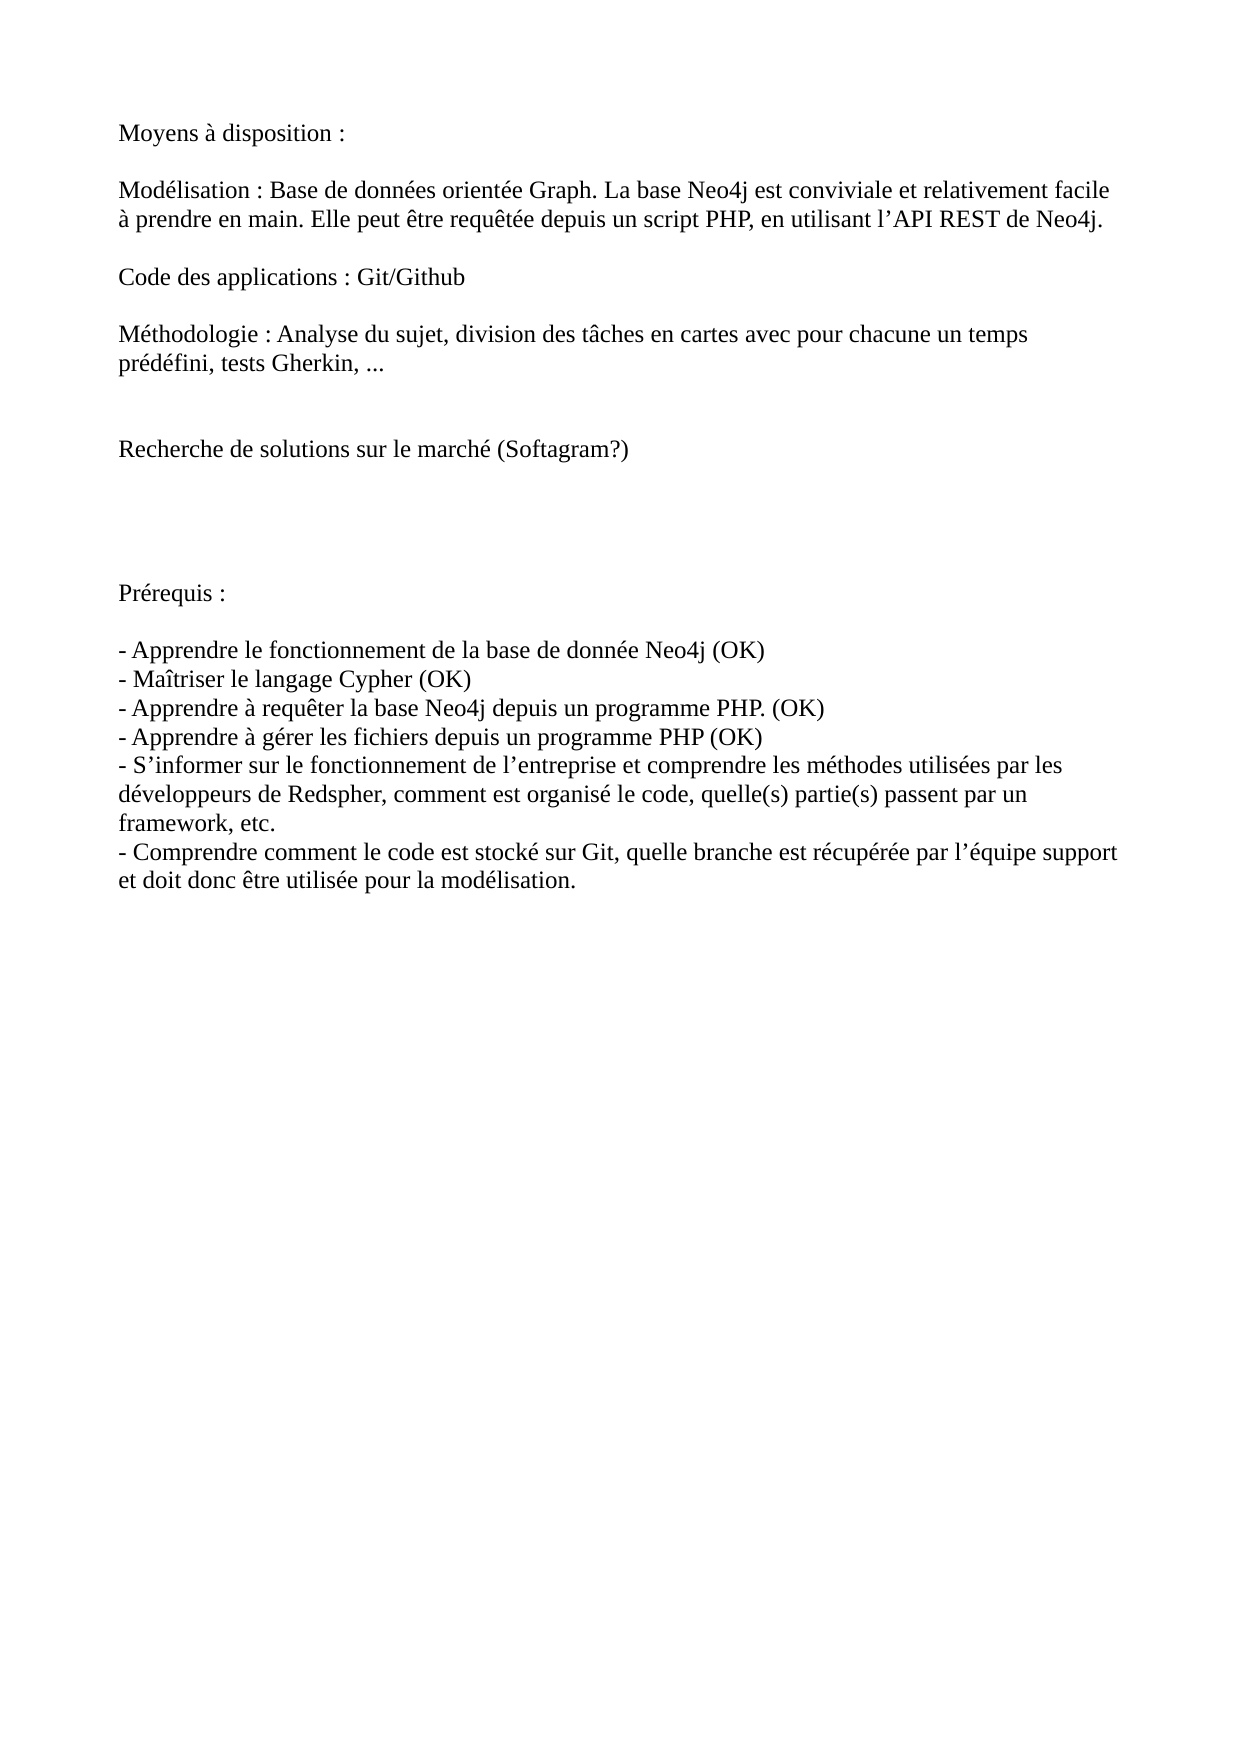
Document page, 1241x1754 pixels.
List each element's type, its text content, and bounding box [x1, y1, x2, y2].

text - Apprendre à gérer les fichiers depuis un programme PHP (OK) [118, 722, 1122, 751]
text - Apprendre à requêter la base Neo4j depuis un programme PHP. (OK) [118, 693, 1122, 722]
text - Comprendre comment le code est stocké sur Git, quelle branche est récupérée par l’équipe support et doit donc être utilisée pour la modélisation. [118, 837, 1122, 894]
text Modélisation : Base de données orientée Graph. La base Neo4j est conviviale et relativement facile à prendre en main. Elle peut être requêtée depuis un script PHP, en utilisant l’API REST de Neo4j. [118, 176, 1122, 233]
text - S’informer sur le fonctionnement de l’entreprise et comprendre les méthodes utilisées par les développeurs de Redspher, comment est organisé le code, quelle(s) partie(s) passent par un framework, etc. [118, 751, 1122, 837]
text - Apprendre le fonctionnement de la base de donnée Neo4j (OK) [118, 636, 1122, 664]
text Code des applications : Git/Github [118, 262, 1122, 291]
text - Maîtriser le langage Cypher (OK) [118, 664, 1122, 693]
text Moyens à disposition : [118, 118, 1122, 147]
text Prérequis : [118, 578, 1122, 607]
text Méthodologie : Analyse du sujet, division des tâches en cartes avec pour chacune un temps prédéfini, tests Gherkin, ... [118, 319, 1122, 377]
text Recherche de solutions sur le marché (Softagram?) [118, 434, 1122, 463]
